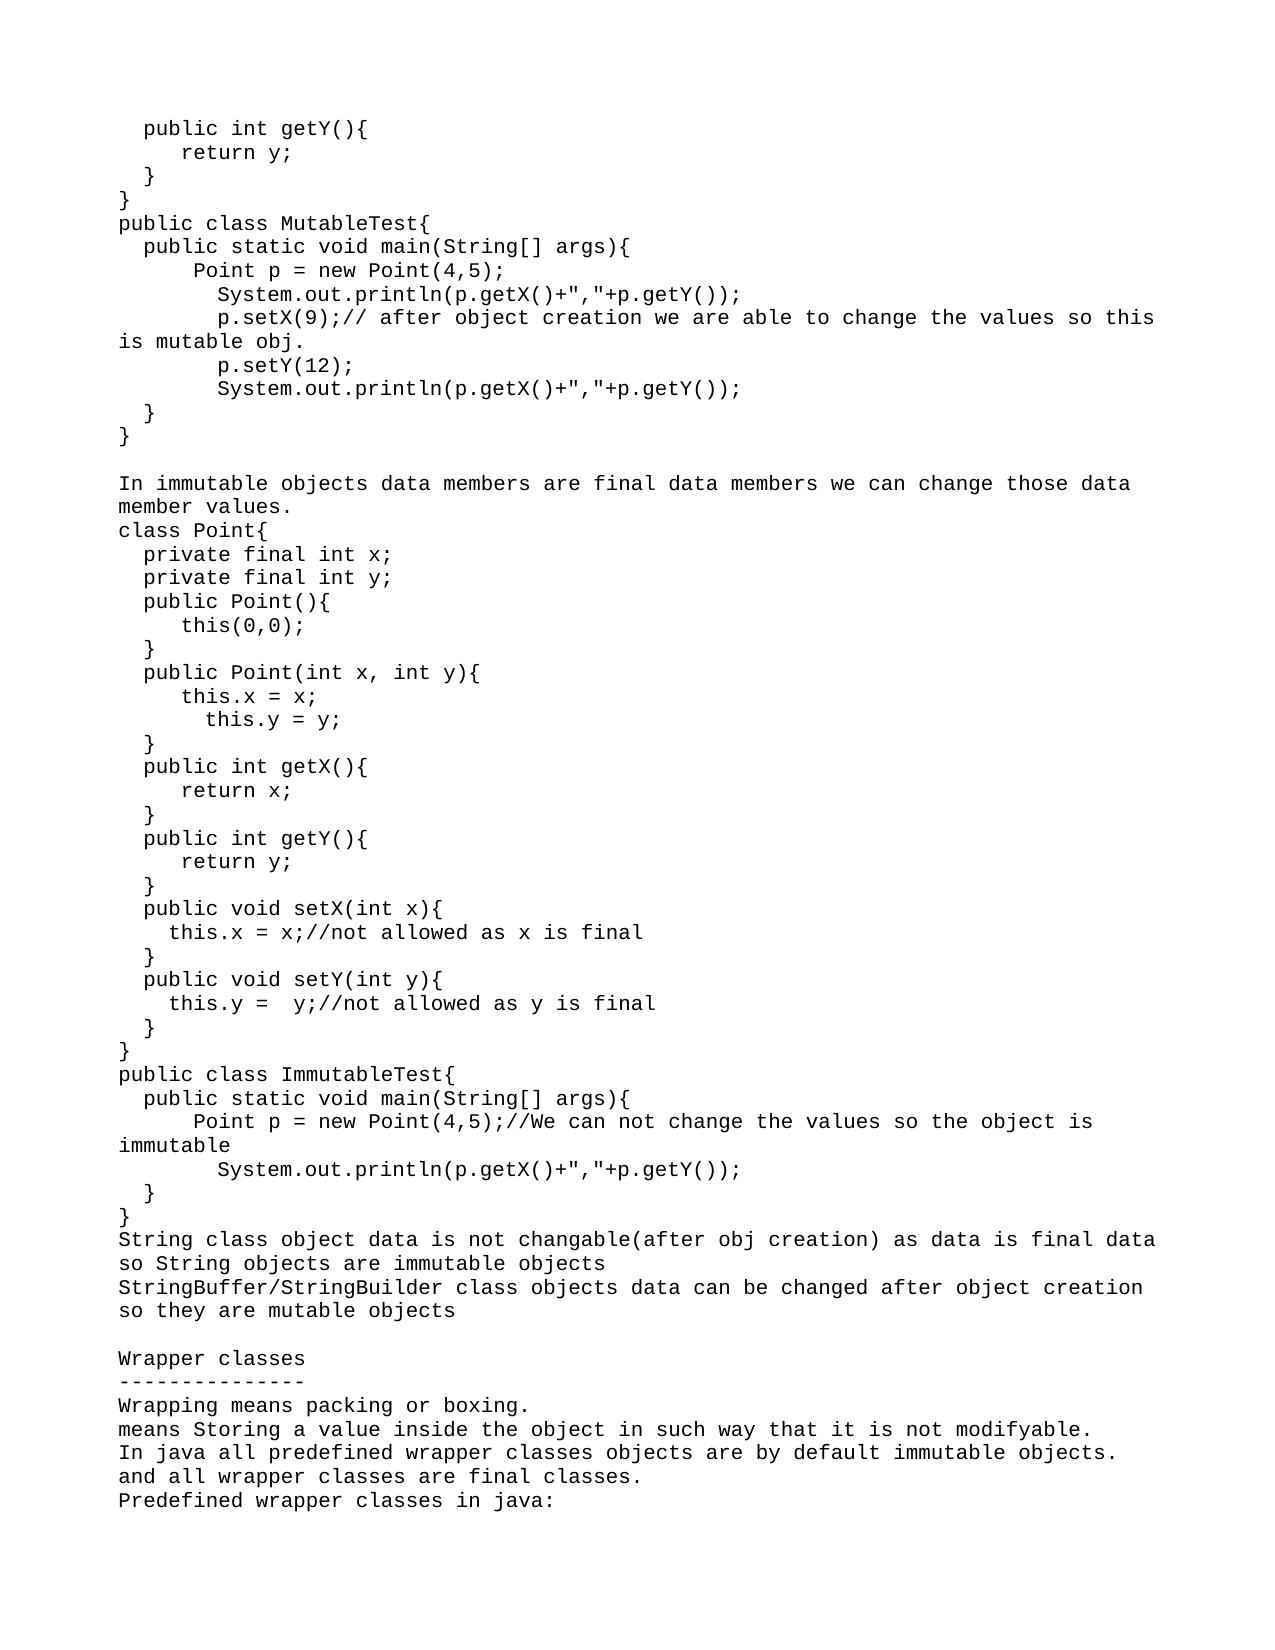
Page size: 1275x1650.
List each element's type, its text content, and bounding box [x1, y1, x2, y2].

text } [118, 638, 1157, 662]
text public int getX(){ [118, 757, 1157, 780]
text Point p = new Point(4,5); [118, 260, 1157, 284]
text this.x = x; [118, 686, 1157, 709]
text Point p = new Point(4,5);//We can not change the values so the object is immutable [118, 1111, 1157, 1158]
text } [118, 733, 1157, 757]
text means Storing a value inside the object in such way that it is not modifyable. [118, 1419, 1157, 1442]
text public Point(int x, int y){ [118, 662, 1157, 686]
text StringBuffer/StringBuilder class objects data can be changed after object creation so they are mutable objects [118, 1277, 1157, 1324]
text public class ImmutableTest{ [118, 1064, 1157, 1088]
text System.out.println(p.getX()+","+p.getY()); [118, 284, 1157, 307]
text public static void main(String[] args){ [118, 1088, 1157, 1111]
text class Point{ [118, 520, 1157, 544]
text } [118, 1182, 1157, 1206]
text public int getY(){ [118, 827, 1157, 851]
text this.y = y;//not allowed as y is final [118, 993, 1157, 1017]
text } [118, 804, 1157, 827]
text } [118, 1040, 1157, 1064]
text } [118, 1206, 1157, 1229]
text } [118, 189, 1157, 213]
text and all wrapper classes are final classes. [118, 1466, 1157, 1489]
text public Point(){ [118, 591, 1157, 615]
text public int getY(){ [118, 118, 1157, 142]
text } [118, 402, 1157, 426]
text } [118, 426, 1157, 449]
text public void setY(int y){ [118, 969, 1157, 993]
text Predefined wrapper classes in java: [118, 1489, 1157, 1513]
text In java all predefined wrapper classes objects are by default immutable objects. [118, 1442, 1157, 1466]
text public static void main(String[] args){ [118, 236, 1157, 260]
text public void setX(int x){ [118, 898, 1157, 922]
text this(0,0); [118, 615, 1157, 638]
text p.setX(9);// after object creation we are able to change the values so this is mutable obj. [118, 307, 1157, 354]
text this.y = y; [118, 709, 1157, 733]
text } [118, 946, 1157, 969]
text Wrapper classes [118, 1348, 1157, 1371]
text p.setY(12); [118, 354, 1157, 378]
text In immutable objects data members are final data members we can change those data member values. [118, 473, 1157, 520]
text return x; [118, 780, 1157, 804]
text return y; [118, 851, 1157, 875]
text Wrapping means packing or boxing. [118, 1395, 1157, 1419]
text private final int x; [118, 544, 1157, 567]
text System.out.println(p.getX()+","+p.getY()); [118, 1158, 1157, 1182]
text } [118, 1017, 1157, 1040]
text --------------- [118, 1371, 1157, 1395]
text } [118, 165, 1157, 189]
text String class object data is not changable(after obj creation) as data is final data so String objects are immutable objects [118, 1229, 1157, 1277]
text System.out.println(p.getX()+","+p.getY()); [118, 378, 1157, 402]
text public class MutableTest{ [118, 213, 1157, 236]
text private final int y; [118, 567, 1157, 591]
text } [118, 875, 1157, 898]
text return y; [118, 142, 1157, 165]
text this.x = x;//not allowed as x is final [118, 922, 1157, 946]
